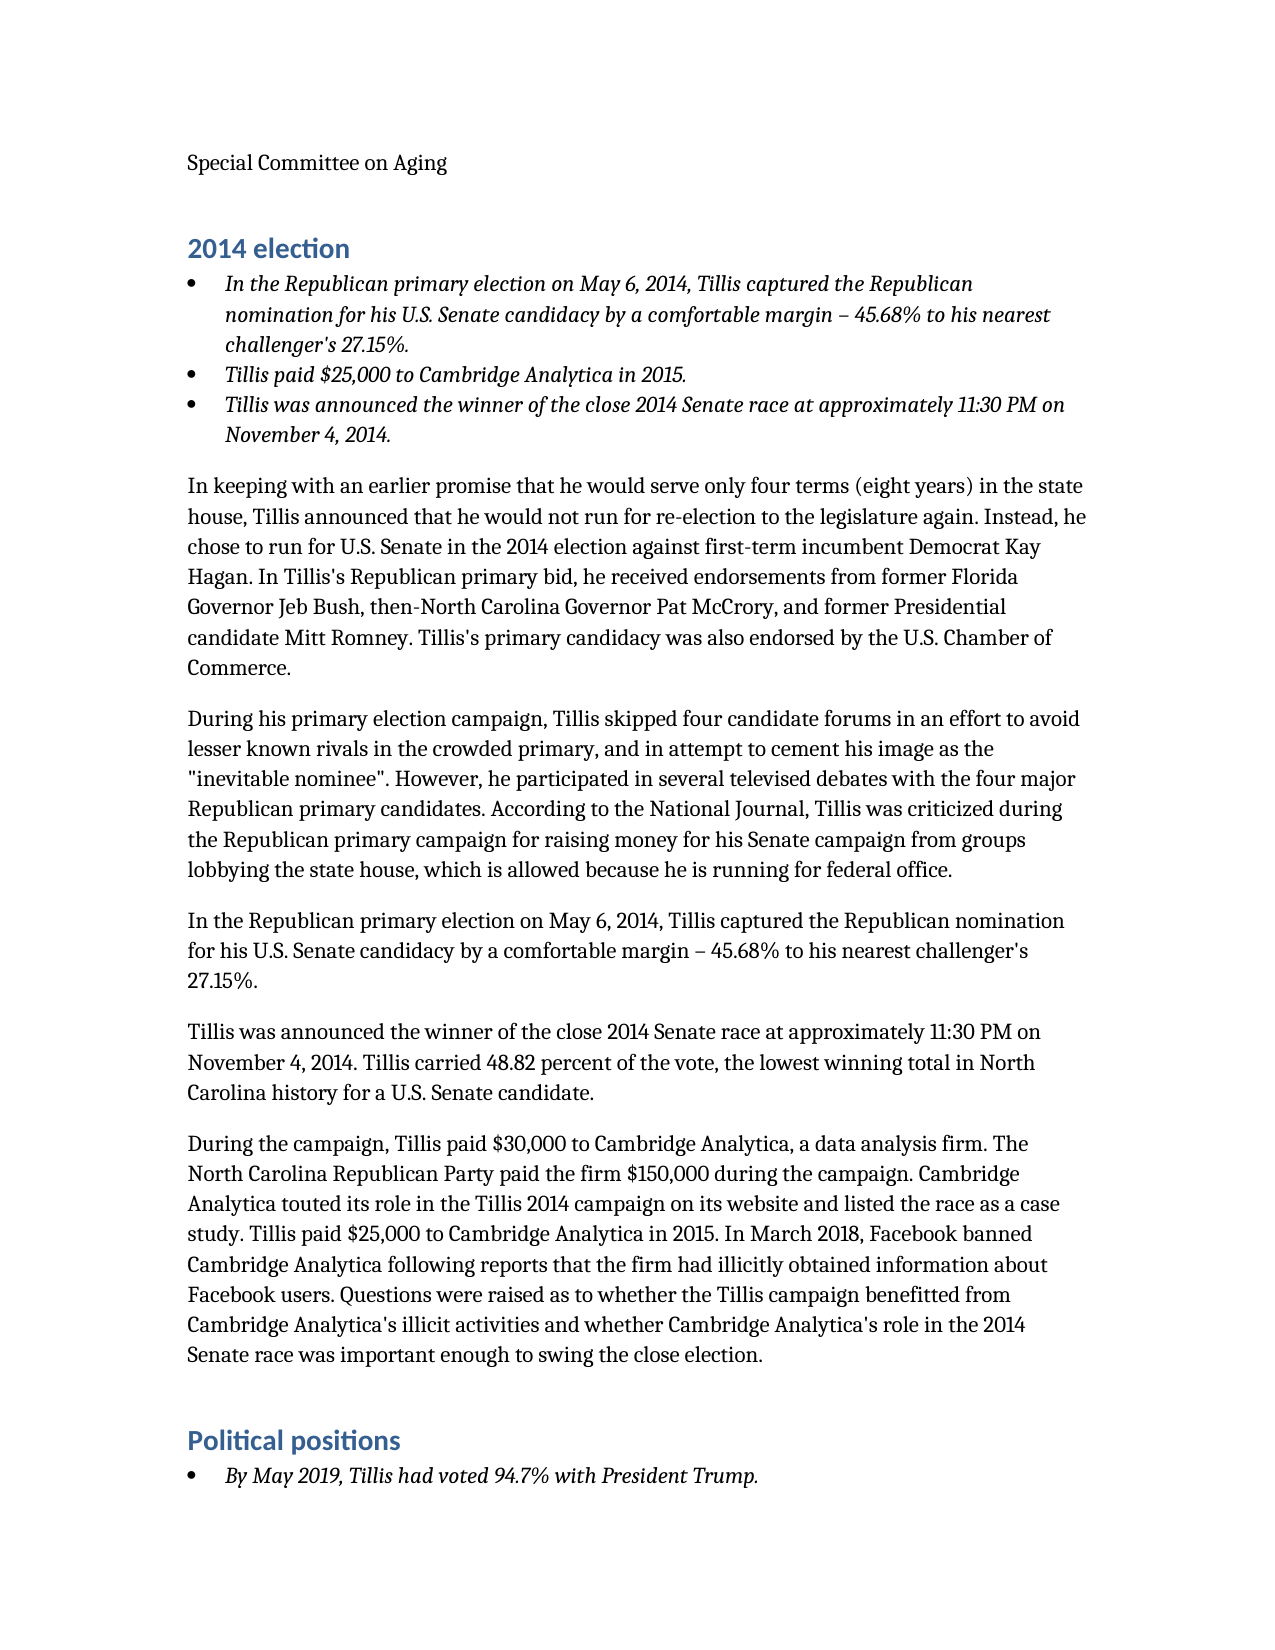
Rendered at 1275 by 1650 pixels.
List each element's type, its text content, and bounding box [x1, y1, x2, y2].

text In the Republican primary election on May 6, 2014, Tillis captured the Republican nomination for his U.S. Senate candidacy by a comfortable margin – 45.68% to his nearest challenger's 27.15%. [187, 908, 1087, 994]
text Special Committee on Aging [187, 150, 1087, 176]
list Tillis paid $25,000 to Cambridge Analytica in 2015. [187, 362, 1087, 388]
list By May 2019, Tillis had voted 94.7% with President Trump. [187, 1463, 1087, 1489]
text During his primary election campaign, Tillis skipped four candidate forums in an effort to avoid lesser known rivals in the crowded primary, and in attempt to cement his image as the "inevitable nominee". However, he participated in several televised debates with the four major Republican primary candidates. According to the National Journal, Tillis was criticized during the Republican primary campaign for raising money for his Senate campaign from groups lobbying the state house, which is allowed because he is running for federal office. [187, 706, 1087, 883]
subtitle 2014 election [187, 230, 1087, 266]
text In keeping with an earlier promise that he would serve only four terms (eight years) in the state house, Tillis announced that he would not run for re-election to the legislature again. Instead, he chose to run for U.S. Senate in the 2014 election against first-term incumbent Democrat Kay Hagan. In Tillis's Republican primary bid, he received endorsements from former Florida Governor Jeb Bush, then-North Carolina Governor Pat McCrory, and former Presidential candidate Mitt Romney. Tillis's primary candidacy was also endorsed by the U.S. Chamber of Commerce. [187, 473, 1087, 681]
text Tillis was announced the winner of the close 2014 Senate race at approximately 11:30 PM on November 4, 2014. Tillis carried 48.82 percent of the vote, the lowest winning total in North Carolina history for a U.S. Senate candidate. [187, 1019, 1087, 1106]
list In the Republican primary election on May 6, 2014, Tillis captured the Republican nomination for his U.S. Senate candidacy by a comfortable margin – 45.68% to his nearest challenger's 27.15%. [187, 271, 1087, 358]
text During the campaign, Tillis paid $30,000 to Cambridge Analytica, a data analysis firm. The North Carolina Republican Party paid the firm $150,000 during the campaign. Cambridge Analytica touted its role in the Tillis 2014 campaign on its website and listed the race as a case study. Tillis paid $25,000 to Cambridge Analytica in 2015. In March 2018, Facebook banned Cambridge Analytica following reports that the firm had illicitly obtained information about Facebook users. Questions were raised as to whether the Tillis campaign benefitted from Cambridge Analytica's illicit activities and whether Cambridge Analytica's role in the 2014 Senate race was important enough to swing the close election. [187, 1131, 1087, 1368]
subtitle Political positions [187, 1422, 1087, 1458]
list Tillis was announced the winner of the close 2014 Senate race at approximately 11:30 PM on November 4, 2014. [187, 392, 1087, 448]
